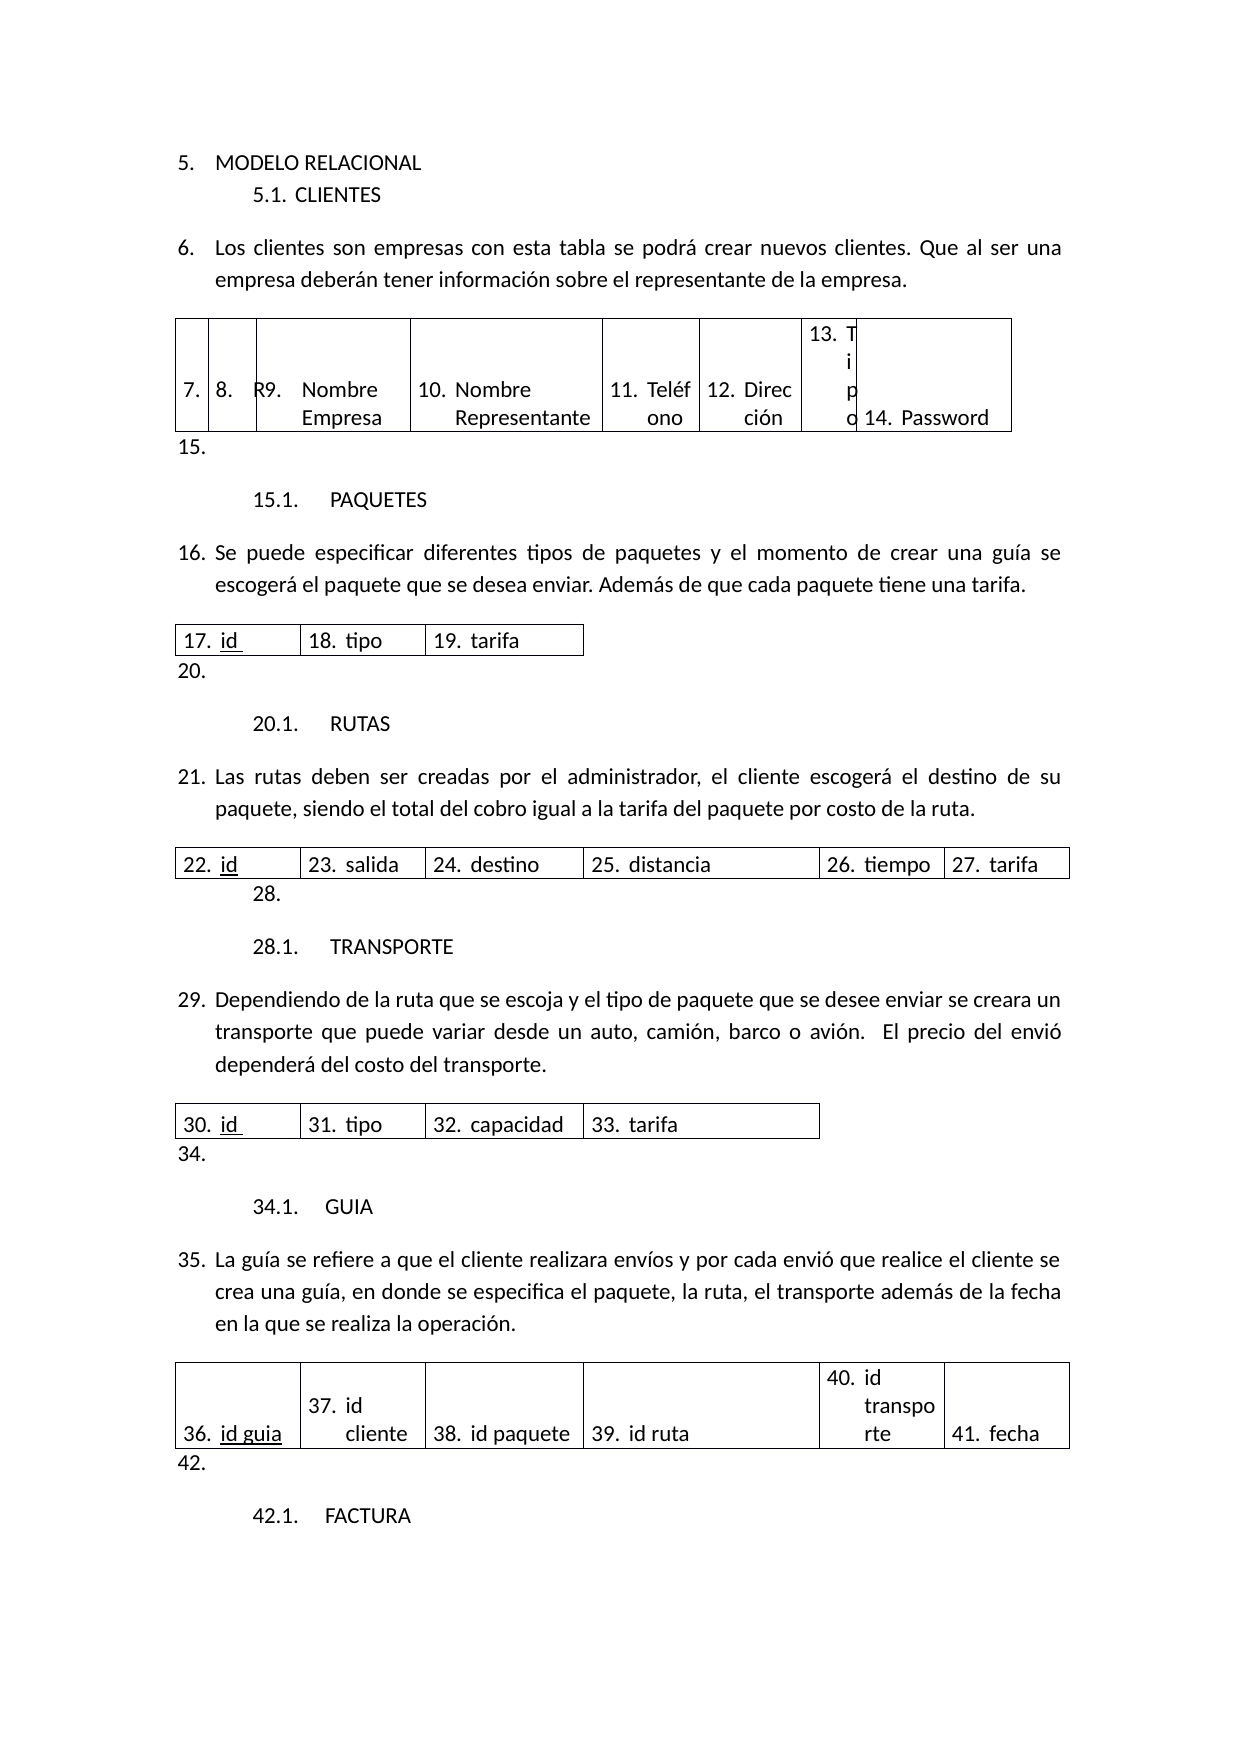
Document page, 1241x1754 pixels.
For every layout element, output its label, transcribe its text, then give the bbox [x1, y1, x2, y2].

list PAQUETES [252, 485, 1063, 513]
list La guía se refiere a que el cliente realizara envíos y por cada envió que realice el cliente se crea una guía, en donde se especifica el paquete, la ruta, el transporte además de la fecha en la que se realiza la operación. [177, 1245, 1063, 1337]
list GUIA [252, 1192, 1063, 1220]
table_header tiempo [820, 848, 944, 878]
table_header tipo [301, 1104, 425, 1138]
table_header distancia [584, 848, 819, 878]
table_header tipo [301, 625, 425, 655]
list Dependiendo de la ruta que se escoja y el tipo de paquete que se desee enviar se creara un transporte que puede variar desde un auto, camión, barco o avión. El precio del envió dependerá del costo del transporte. [177, 985, 1063, 1078]
list MODELO RELACIONAL [177, 148, 1063, 176]
table_header id ruta [584, 1363, 819, 1447]
table_header id cliente [301, 1363, 425, 1447]
table_header tarifa [584, 1104, 819, 1138]
table_header fecha [945, 1363, 1069, 1447]
table_header capacidad [426, 1104, 583, 1138]
table_header destino [426, 848, 583, 878]
table_header id paquete [426, 1363, 583, 1447]
table_header Nombre Empresa [257, 319, 410, 431]
list Las rutas deben ser creadas por el administrador, el cliente escogerá el destino de su paquete, siendo el total del cobro igual a la tarifa del paquete por costo de la ruta. [177, 762, 1063, 822]
table_header Nombre Representante [411, 319, 602, 431]
table_header id [176, 625, 300, 655]
list Los clientes son empresas con esta tabla se podrá crear nuevos clientes. Que al ser una empresa deberán tener información sobre el representante de la empresa. [177, 233, 1063, 293]
table_header Ruc [209, 319, 256, 431]
table_header tarifa [426, 625, 583, 655]
table_header Id [176, 319, 208, 431]
list RUTAS [252, 709, 1063, 737]
table_header Teléfono [603, 319, 699, 431]
table_header salida [301, 848, 425, 878]
table_header tarifa [945, 848, 1069, 878]
table_header id transporte [820, 1363, 944, 1447]
table_header id guia [176, 1363, 300, 1447]
list CLIENTES [252, 180, 1063, 208]
table_header id [176, 848, 300, 878]
list FACTURA [252, 1501, 1063, 1529]
list TRANSPORTE [252, 932, 1063, 960]
table_header Dirección [700, 319, 801, 431]
table_header id [176, 1104, 300, 1138]
table_header Tipo [802, 319, 856, 431]
list Se puede especificar diferentes tipos de paquetes y el momento de crear una guía se escogerá el paquete que se desea enviar. Además de que cada paquete tiene una tarifa. [177, 538, 1063, 598]
table_header Password [857, 319, 1011, 431]
